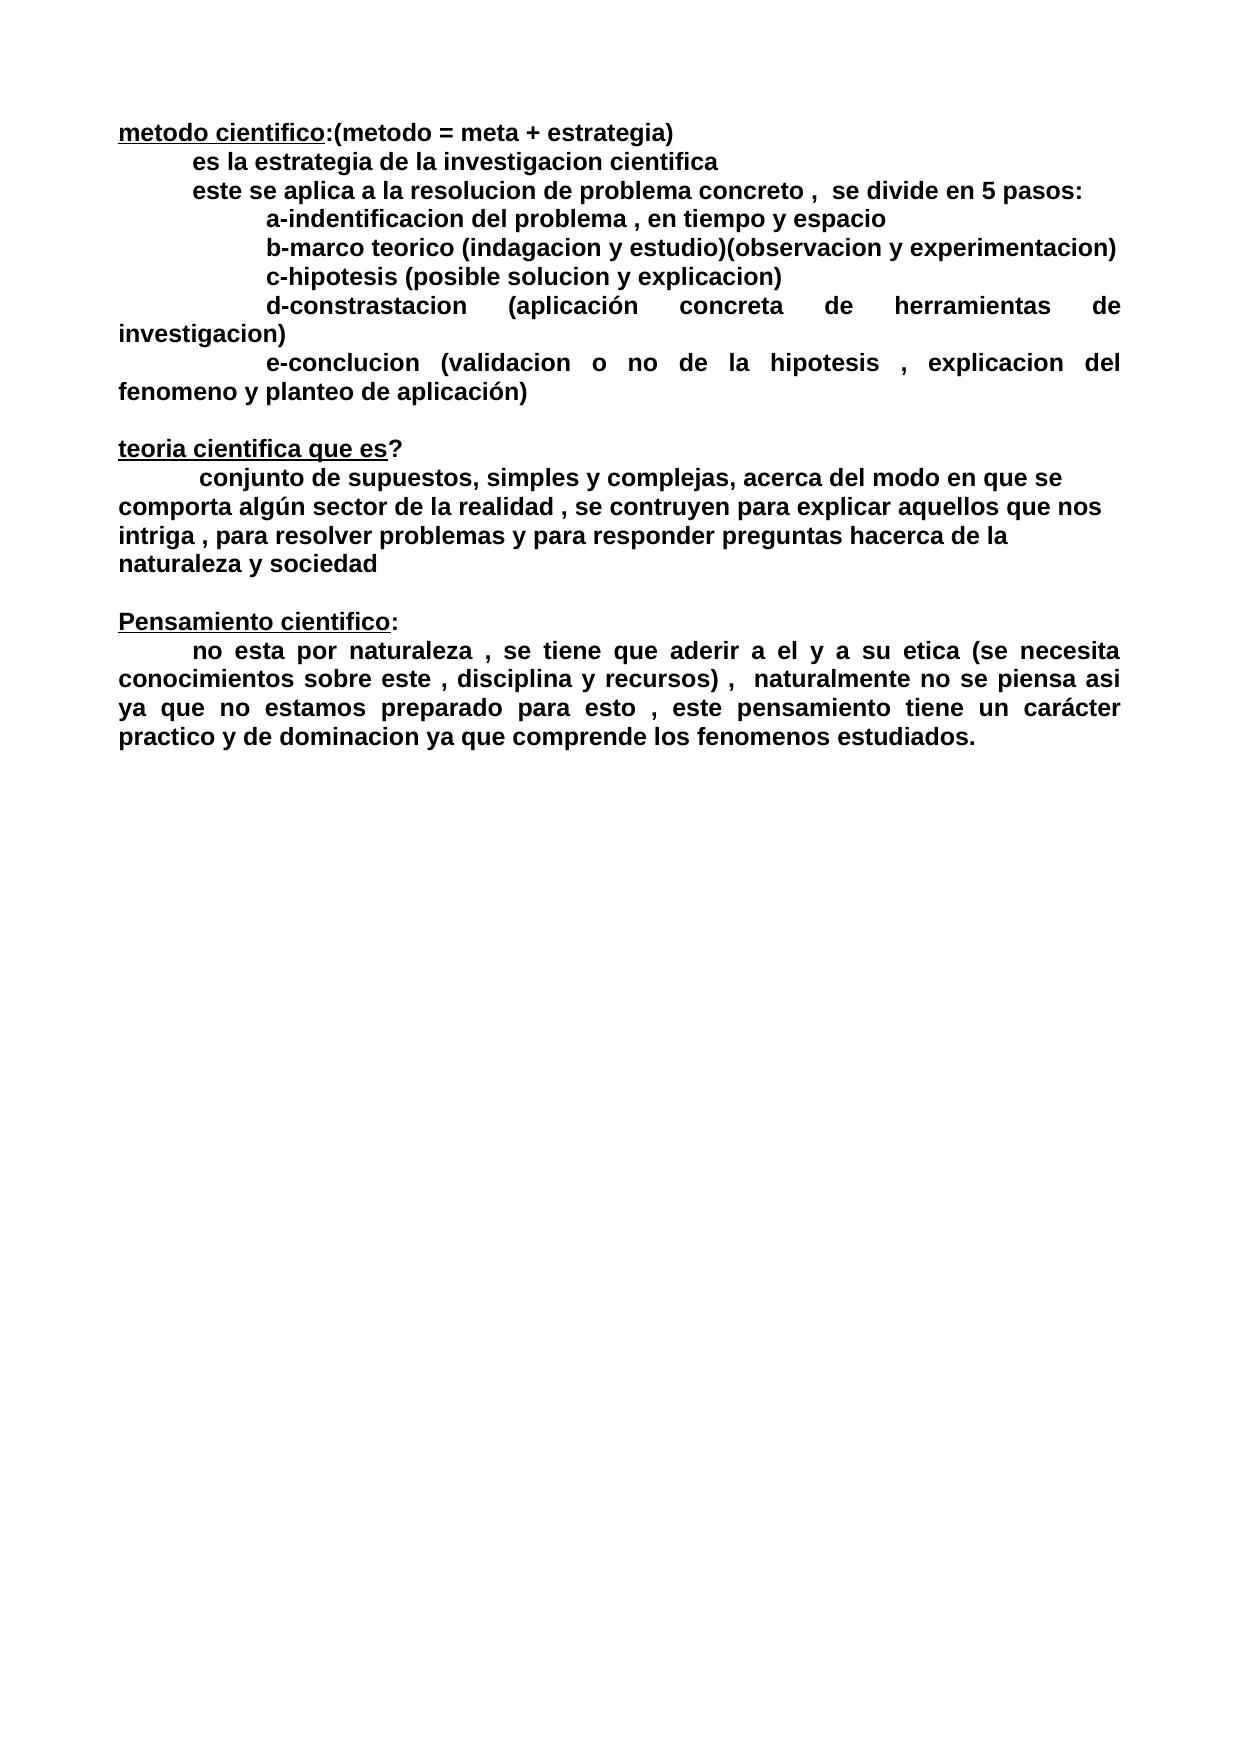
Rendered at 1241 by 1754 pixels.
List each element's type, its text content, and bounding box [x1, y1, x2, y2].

text e-conclucion (validacion o no de la hipotesis , explicacion del fenomeno y planteo de aplicación) [118, 348, 1122, 406]
text b-marco teorico (indagacion y estudio)(observacion y experimentacion) [118, 233, 1122, 262]
text Pensamiento cientifico: [118, 607, 1122, 636]
text este se aplica a la resolucion de problema concreto , se divide en 5 pasos: [118, 176, 1122, 204]
text no esta por naturaleza , se tiene que aderir a el y a su etica (se necesita conocimientos sobre este , disciplina y recursos) , naturalmente no se piensa asi ya que no estamos preparado para esto , este pensamiento tiene un carácter practico y de dominacion ya que comprende los fenomenos estudiados. [118, 636, 1122, 751]
text c-hipotesis (posible solucion y explicacion) [118, 262, 1122, 291]
text metodo cientifico:(metodo = meta + estrategia) [118, 118, 1122, 147]
text a-indentificacion del problema , en tiempo y espacio [118, 204, 1122, 233]
text es la estrategia de la investigacion cientifica [118, 147, 1122, 176]
text conjunto de supuestos, simples y complejas, acerca del modo en que se comporta algún sector de la realidad , se contruyen para explicar aquellos que nos intriga , para resolver problemas y para responder preguntas hacerca de la naturaleza y sociedad [118, 463, 1122, 578]
text d-constrastacion (aplicación concreta de herramientas de investigacion) [118, 291, 1122, 348]
text teoria cientifica que es? [118, 434, 1122, 463]
